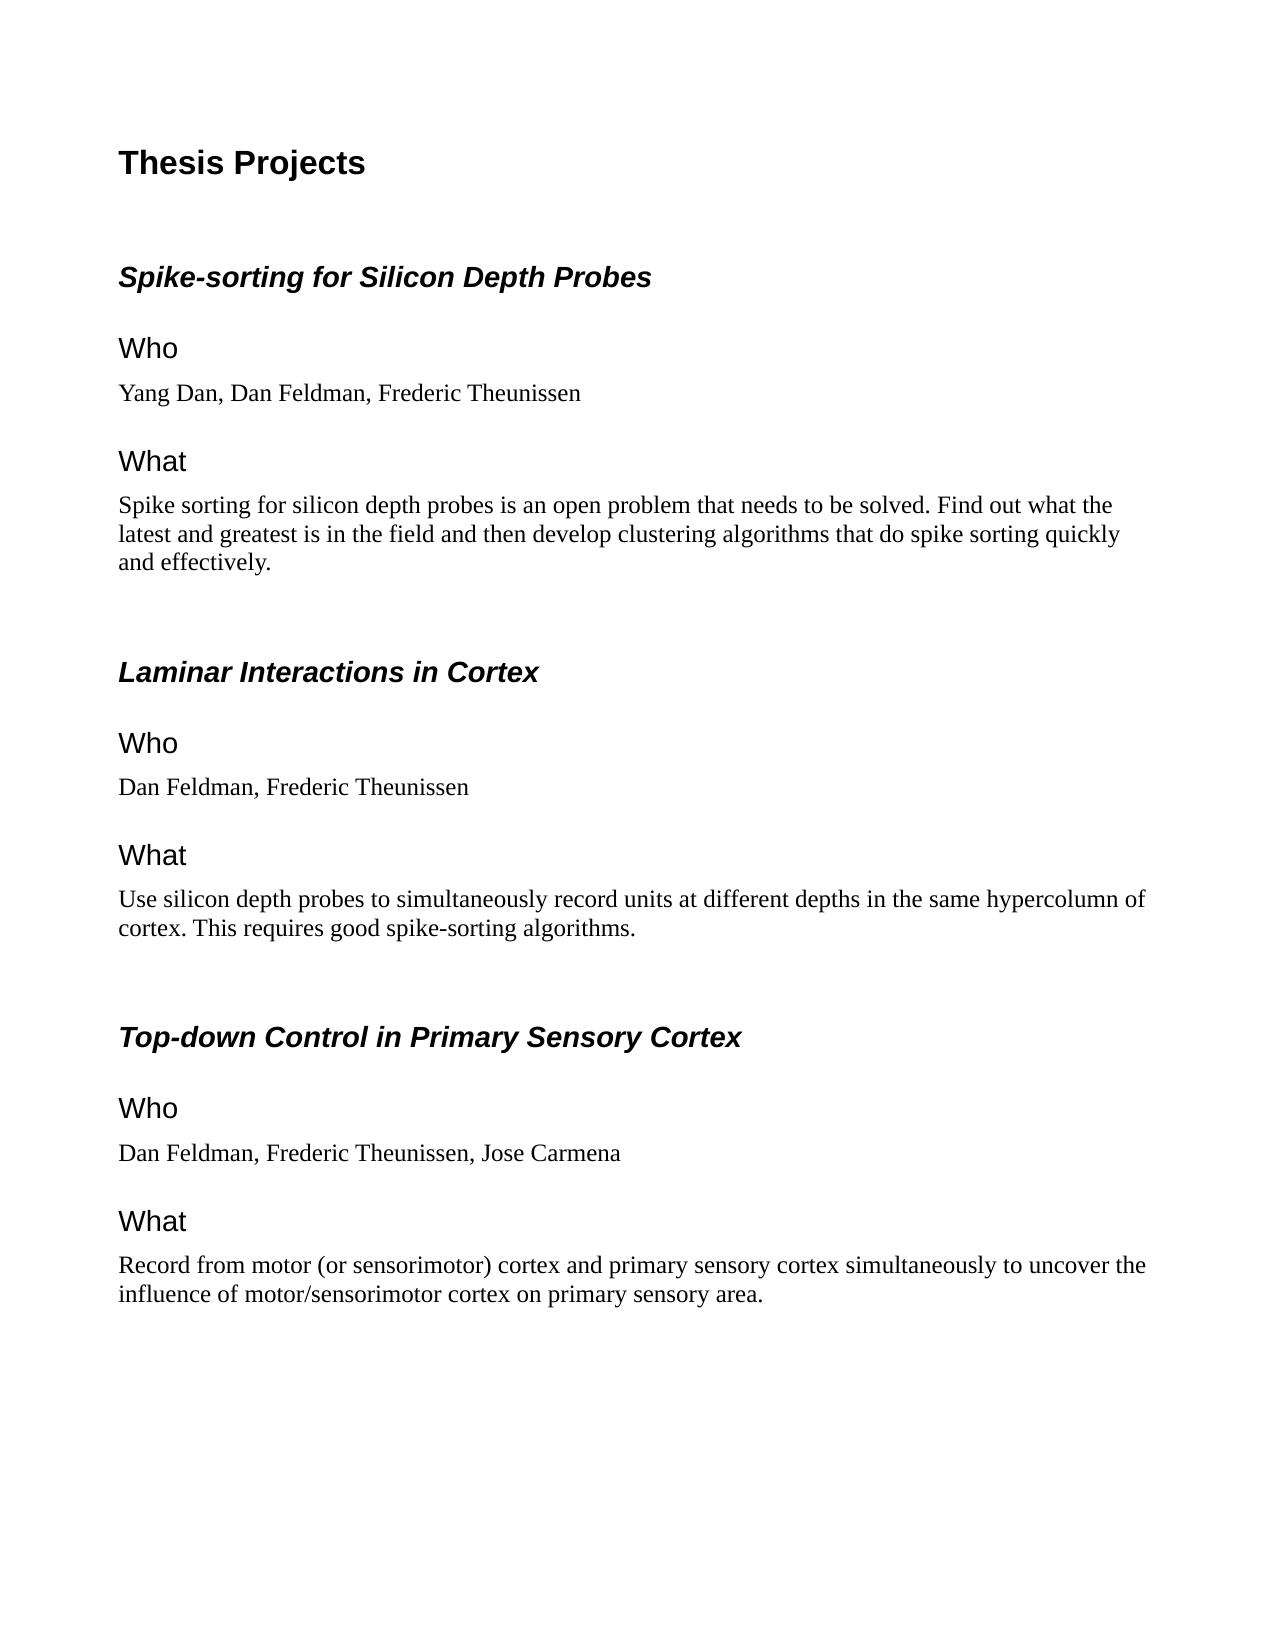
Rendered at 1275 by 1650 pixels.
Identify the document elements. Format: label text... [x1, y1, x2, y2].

text Record from motor (or sensorimotor) cortex and primary sensory cortex simultaneously to uncover the influence of motor/sensorimotor cortex on primary sensory area. [118, 1250, 1157, 1307]
text Yang Dan, Dan Feldman, Frederic Theunissen [118, 378, 1157, 406]
subtitle Who [118, 1092, 1157, 1125]
subtitle What [118, 444, 1157, 477]
subtitle Thesis Projects [118, 143, 1157, 182]
subtitle What [118, 1204, 1157, 1237]
subtitle Top-down Control in Primary Sensory Cortex [118, 1021, 1157, 1054]
subtitle What [118, 838, 1157, 872]
subtitle Who [118, 332, 1157, 365]
subtitle Spike-sorting for Silicon Depth Probes [118, 261, 1157, 294]
text Dan Feldman, Frederic Theunissen [118, 772, 1157, 801]
subtitle Who [118, 726, 1157, 759]
text Dan Feldman, Frederic Theunissen, Jose Carmena [118, 1138, 1157, 1166]
text Use silicon depth probes to simultaneously record units at different depths in the same hypercolumn of cortex. This requires good spike-sorting algorithms. [118, 884, 1157, 942]
subtitle Laminar Interactions in Cortex [118, 655, 1157, 688]
text Spike sorting for silicon depth probes is an open problem that needs to be solved. Find out what the latest and greatest is in the field and then develop clustering algorithms that do spike sorting quickly and effectively. [118, 490, 1157, 576]
